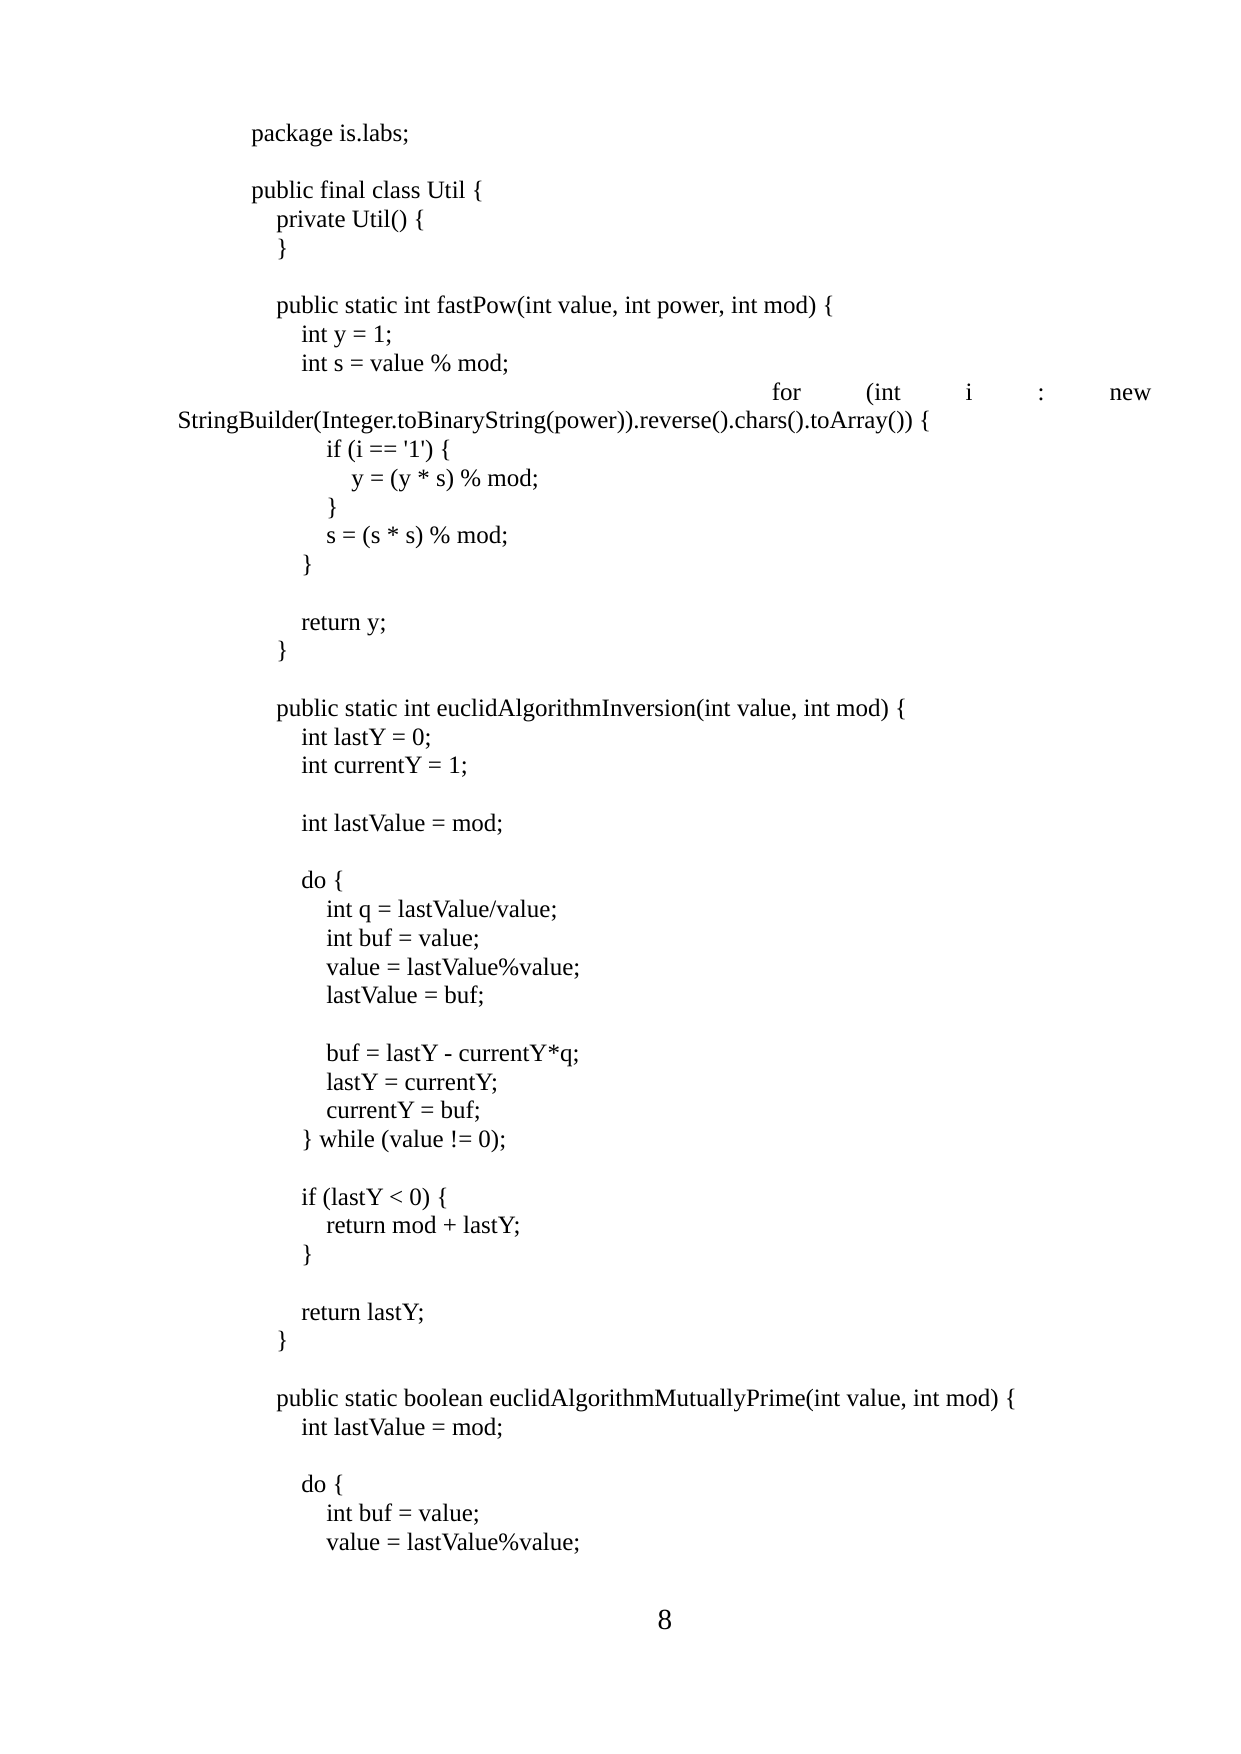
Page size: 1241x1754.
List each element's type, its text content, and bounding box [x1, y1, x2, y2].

text } [177, 233, 1152, 262]
text do { [177, 1469, 1152, 1498]
text for (int i : new StringBuilder(Integer.toBinaryString(power)).reverse().chars().toArray()) { [177, 377, 1152, 434]
text value = lastValue%value; [177, 952, 1152, 981]
text do { [177, 866, 1152, 894]
text y = (y * s) % mod; [177, 463, 1152, 492]
text public static int euclidAlgorithmInversion(int value, int mod) { [177, 693, 1152, 722]
text } [177, 636, 1152, 664]
text public static boolean euclidAlgorithmMutuallyPrime(int value, int mod) { [177, 1383, 1152, 1412]
text buf = lastY - currentY*q; [177, 1038, 1152, 1067]
text public static int fastPow(int value, int power, int mod) { [177, 291, 1152, 319]
text int currentY = 1; [177, 751, 1152, 779]
text private Util() { [177, 204, 1152, 233]
text return mod + lastY; [177, 1211, 1152, 1239]
text int s = value % mod; [177, 348, 1152, 377]
text } while (value != 0); [177, 1124, 1152, 1153]
text int lastValue = mod; [177, 1412, 1152, 1441]
text } [177, 549, 1152, 578]
text int y = 1; [177, 319, 1152, 348]
text } [177, 1239, 1152, 1268]
text if (i == '1') { [177, 434, 1152, 463]
text int buf = value; [177, 1498, 1152, 1527]
text lastValue = buf; [177, 981, 1152, 1009]
text package is.labs; [177, 118, 1152, 147]
text return lastY; [177, 1297, 1152, 1326]
text int lastY = 0; [177, 722, 1152, 751]
text lastY = currentY; [177, 1067, 1152, 1096]
text if (lastY < 0) { [177, 1182, 1152, 1211]
text } [177, 492, 1152, 521]
text return y; [177, 607, 1152, 636]
text value = lastValue%value; [177, 1527, 1152, 1556]
text public final class Util { [177, 176, 1152, 204]
text s = (s * s) % mod; [177, 521, 1152, 549]
text int q = lastValue/value; [177, 894, 1152, 923]
text int buf = value; [177, 923, 1152, 952]
text } [177, 1326, 1152, 1354]
text currentY = buf; [177, 1096, 1152, 1124]
text int lastValue = mod; [177, 808, 1152, 837]
